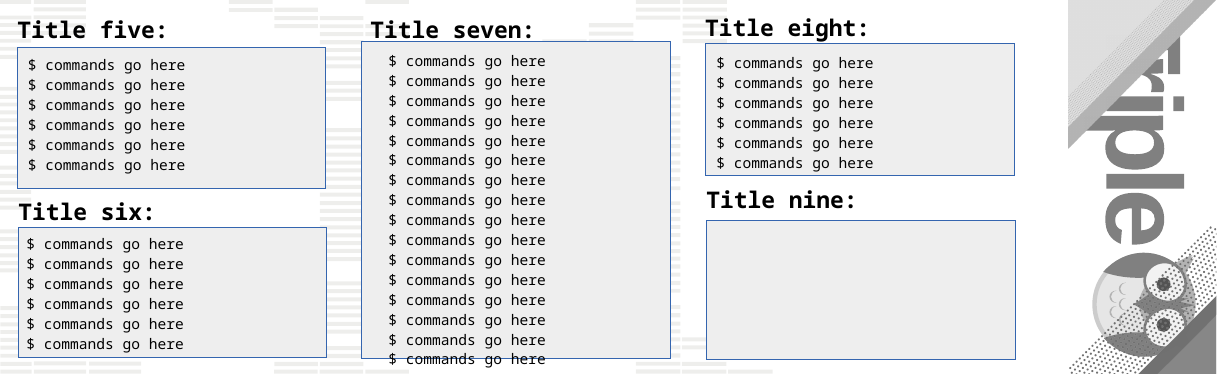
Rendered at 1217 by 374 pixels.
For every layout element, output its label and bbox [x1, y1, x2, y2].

picture [1068, 0, 1217, 149]
picture [1068, 226, 1217, 374]
